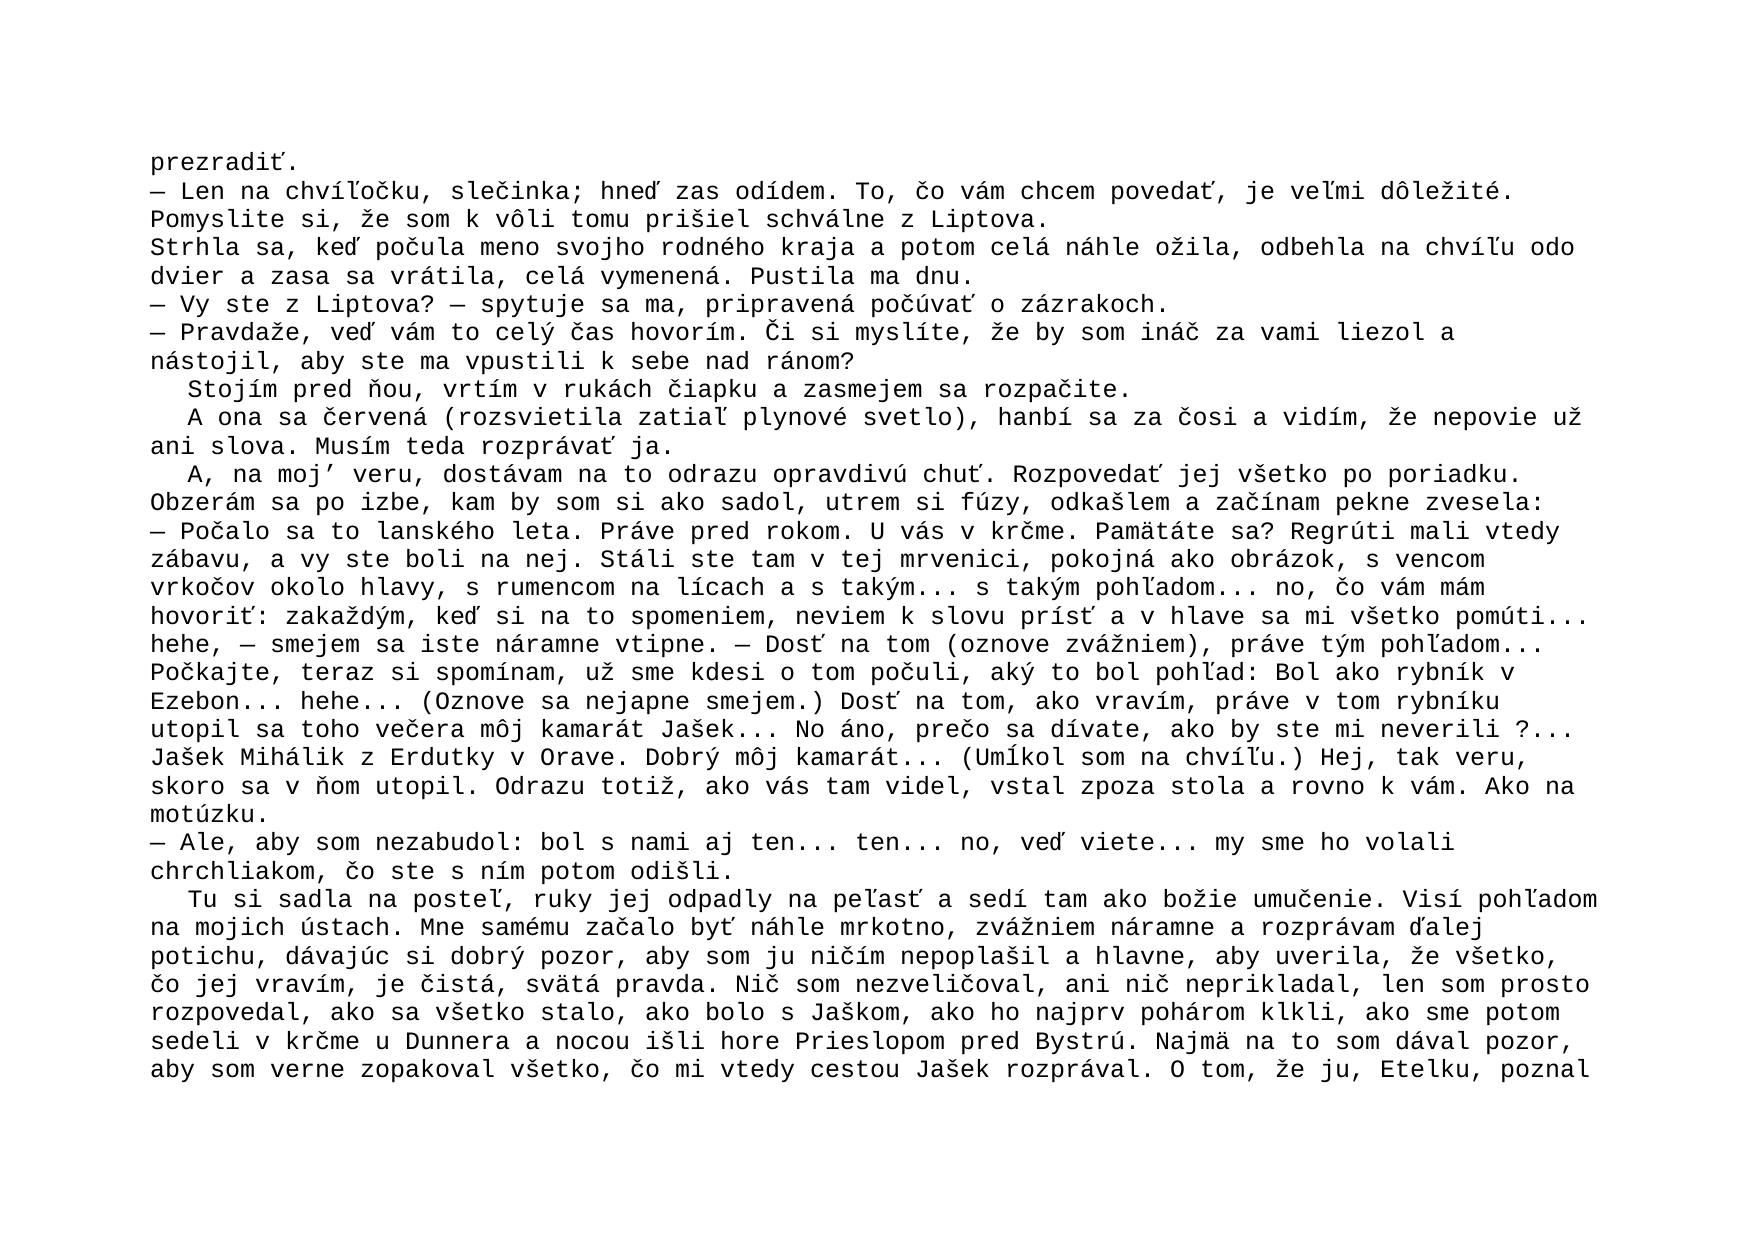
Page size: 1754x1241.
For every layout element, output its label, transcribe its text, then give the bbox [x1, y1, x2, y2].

text — Len na chvíľočku, slečinka; hneď zas odídem. To, čo vám chcem povedať, je veľmi dôležité. Pomyslite si, že som k vôli tomu prišiel schválne z Liptova. [150, 178, 1603, 235]
text Tu si sadla na posteľ, ruky jej odpadly na peľasť a sedí tam ako božie umučenie. Visí pohľadom na mojich ústach. Mne samému začalo byť náhle mrkotno, zvážniem náramne a rozprávam ďalej potichu, dávajúc si dobrý pozor, aby som ju ničím nepoplašil a hlavne, aby uverila, že všetko, čo jej vravím, je čistá, svätá pravda. Nič som nezveličoval, ani nič neprikladal, len som prosto rozpovedal, ako sa všetko stalo, ako bolo s Jaškom, ako ho najprv pohárom klkli, ako sme potom sedeli v krčme u Dunnera a nocou išli hore Prieslopom pred Bystrú. Najmä na to som dával pozor, aby som verne zopakoval všetko, čo mi vtedy cestou Jašek rozprával. O tom, že ju, Etelku, poznal [150, 887, 1603, 1085]
text — Ale, aby som nezabudol: bol s nami aj ten... ten... no, veď viete... my sme ho volali chrchliakom, čo ste s ním potom odišli. [150, 830, 1603, 887]
text — Pravdaže, veď vám to celý čas hovorím. Či si myslíte, že by som ináč za vami liezol a nástojil, aby ste ma vpustili k sebe nad ránom? [150, 320, 1603, 377]
text A ona sa červená (rozsvietila zatiaľ plynové svetlo), hanbí sa za čosi a vidím, že nepovie už ani slova. Musím teda rozprávať ja. [150, 405, 1603, 462]
text prezradiť. [150, 150, 1603, 178]
text Stojím pred ňou, vrtím v rukách čiapku a zasmejem sa rozpačite. [150, 377, 1603, 405]
text A, na moj’ veru, dostávam na to odrazu opravdivú chuť. Rozpovedať jej všetko po poriadku. Obzerám sa po izbe, kam by som si ako sadol, utrem si fúzy, odkašlem a začínam pekne zvesela: [150, 462, 1603, 518]
text — Počalo sa to lanského leta. Práve pred rokom. U vás v krčme. Pamätáte sa? Regrúti mali vtedy zábavu, a vy ste boli na nej. Stáli ste tam v tej mrvenici, pokojná ako obrázok, s vencom vrkočov okolo hlavy, s rumencom na lícach a s takým... s takým pohľadom... no, čo vám mám hovoriť: zakaždým, keď si na to spomeniem, neviem k slovu prísť a v hlave sa mi všetko pomúti... hehe, — smejem sa iste náramne vtipne. — Dosť na tom (oznove zvážniem), práve tým pohľadom... Počkajte, teraz si spomínam, už sme kdesi o tom počuli, aký to bol pohľad: Bol ako rybník v Ezebon... hehe... (Oznove sa nejapne smejem.) Dosť na tom, ako vravím, práve v tom rybníku utopil sa toho večera môj kamarát Jašek... No áno, prečo sa dívate, ako by ste mi neverili ?... Jašek Mihálik z Erdutky v Orave. Dobrý môj kamarát... (Umĺkol som na chvíľu.) Hej, tak veru, skoro sa v ňom utopil. Odrazu totiž, ako vás tam videl, vstal zpoza stola a rovno k vám. Ako na motúzku. [150, 518, 1603, 830]
text Strhla sa, keď počula meno svojho rodného kraja a potom celá náhle ožila, odbehla na chvíľu odo dvier a zasa sa vrátila, celá vymenená. Pustila ma dnu. [150, 235, 1603, 292]
text — Vy ste z Liptova? — spytuje sa ma, pripravená počúvať o zázrakoch. [150, 292, 1603, 320]
